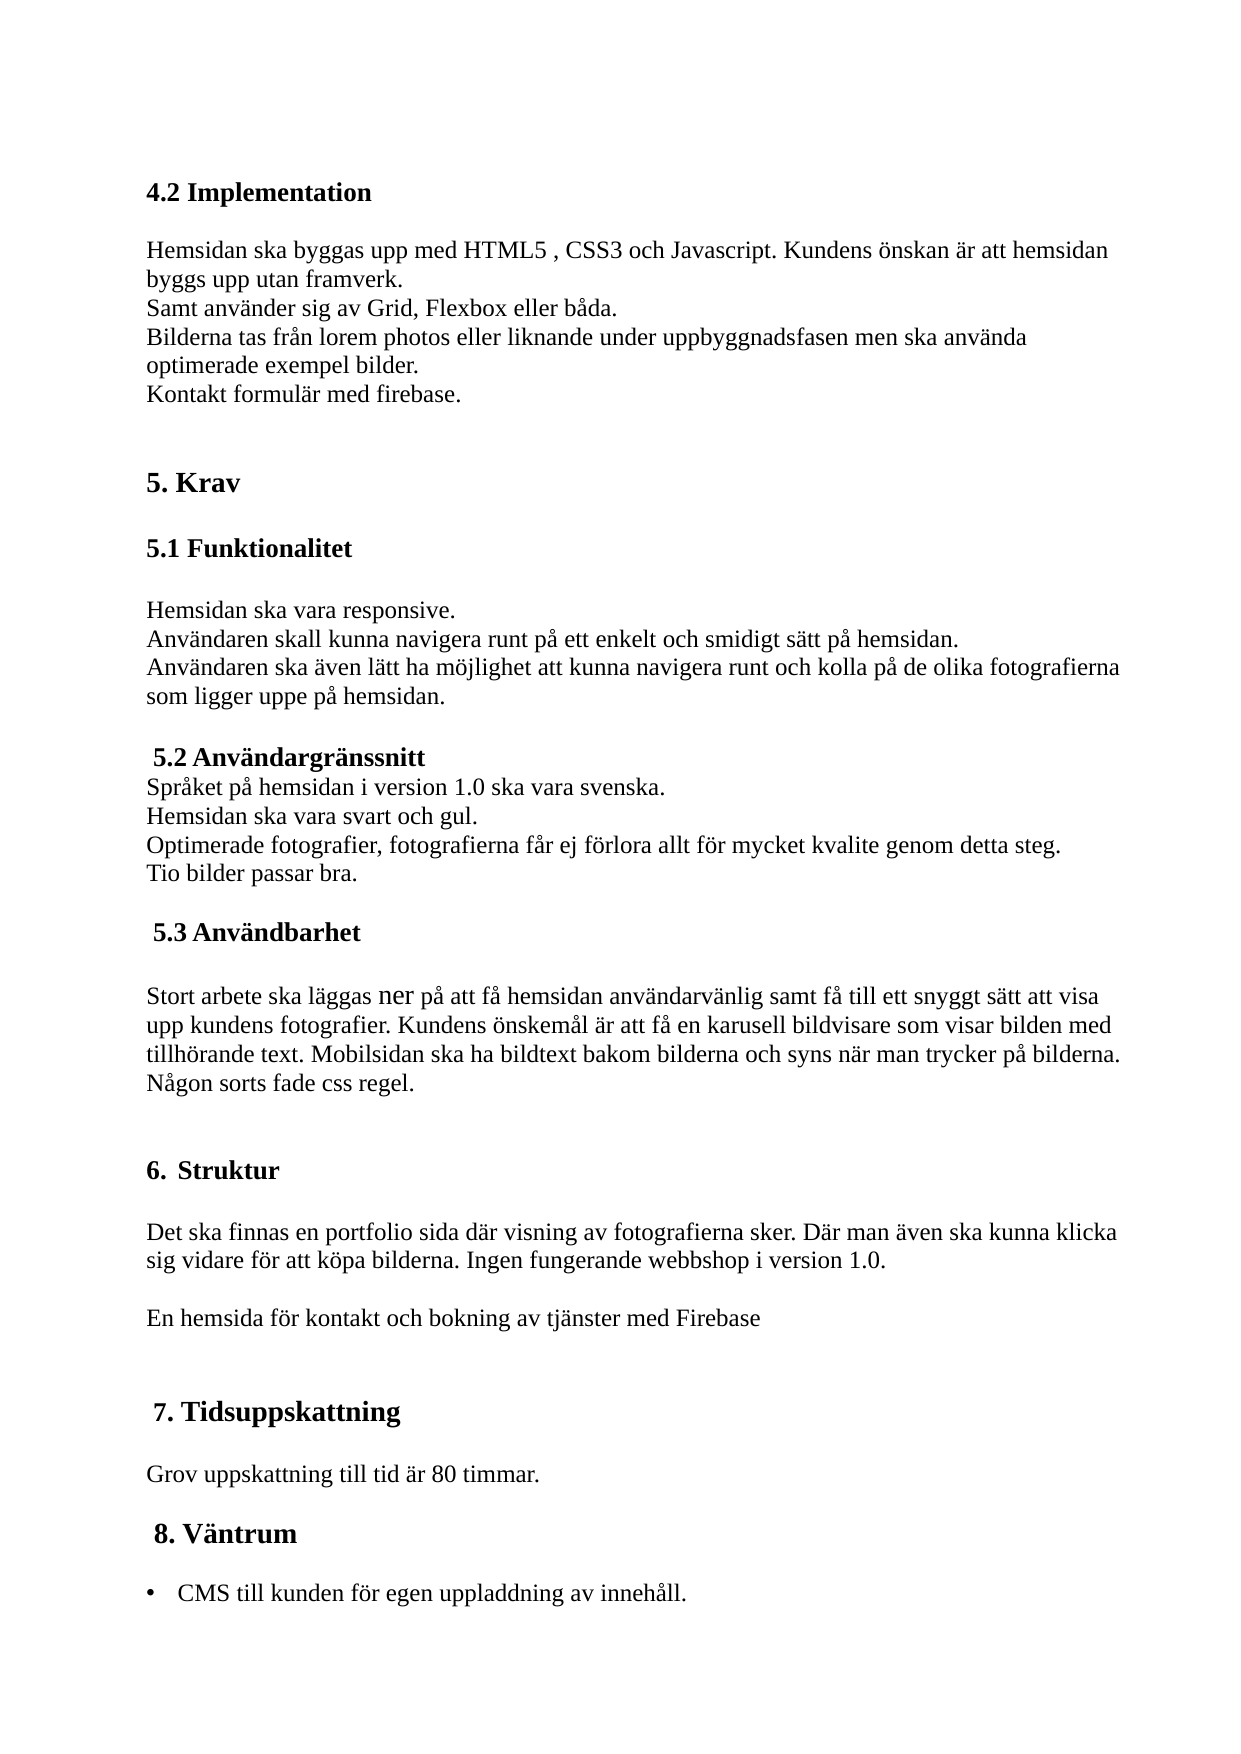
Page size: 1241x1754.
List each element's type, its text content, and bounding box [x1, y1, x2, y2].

text Hemsidan ska byggas upp med HTML5 , CSS3 och Javascript. Kundens önskan är att hemsidan byggs upp utan framverk. [146, 236, 1122, 293]
text En hemsida för kontakt och bokning av tjänster med Firebase [146, 1303, 1122, 1332]
text Användaren ska även lätt ha möjlighet att kunna navigera runt och kolla på de olika fotografierna som ligger uppe på hemsidan. [146, 652, 1122, 710]
text 5.1 Funktionalitet [146, 533, 1122, 564]
text Hemsidan ska vara svart och gul. [146, 801, 1122, 830]
text Hemsidan ska vara responsive. [146, 595, 1122, 624]
text Stort arbete ska läggas ner på att få hemsidan användarvänlig samt få till ett snyggt sätt att visa upp kundens fotografier. Kundens önskemål är att få en karusell bildvisare som visar bilden med tillhörande text. Mobilsidan ska ha bildtext bakom bilderna och syns när man trycker på bilderna. Någon sorts fade css regel. [146, 978, 1122, 1097]
text Optimerade fotografier, fotografierna får ej förlora allt för mycket kvalite genom detta steg. [146, 830, 1122, 858]
text Det ska finnas en portfolio sida där visning av fotografierna sker. Där man även ska kunna klicka sig vidare för att köpa bilderna. Ingen fungerande webbshop i version 1.0. [146, 1217, 1122, 1274]
text 7. Tidsuppskattning [146, 1394, 1122, 1427]
text Tio bilder passar bra. [146, 858, 1122, 887]
text Samt använder sig av Grid, Flexbox eller båda. [146, 293, 1122, 322]
text 5.3 Användbarhet [146, 916, 1122, 947]
list CMS till kunden för egen uppladdning av innehåll. [146, 1578, 1122, 1607]
text 4.2 Implementation [146, 176, 1122, 207]
text Kontakt formulär med firebase. [146, 379, 1122, 408]
text Språket på hemsidan i version 1.0 ska vara svenska. [146, 772, 1122, 801]
text Användaren skall kunna navigera runt på ett enkelt och smidigt sätt på hemsidan. [146, 624, 1122, 652]
text 5. Krav [146, 466, 1122, 499]
text 5.2 Användargränssnitt [146, 741, 1122, 772]
text Bilderna tas från lorem photos eller liknande under uppbyggnadsfasen men ska använda optimerade exempel bilder. [146, 322, 1122, 379]
text Grov uppskattning till tid är 80 timmar. [146, 1459, 1122, 1487]
list Struktur [146, 1154, 1122, 1186]
text 8. Väntrum [146, 1516, 1122, 1550]
